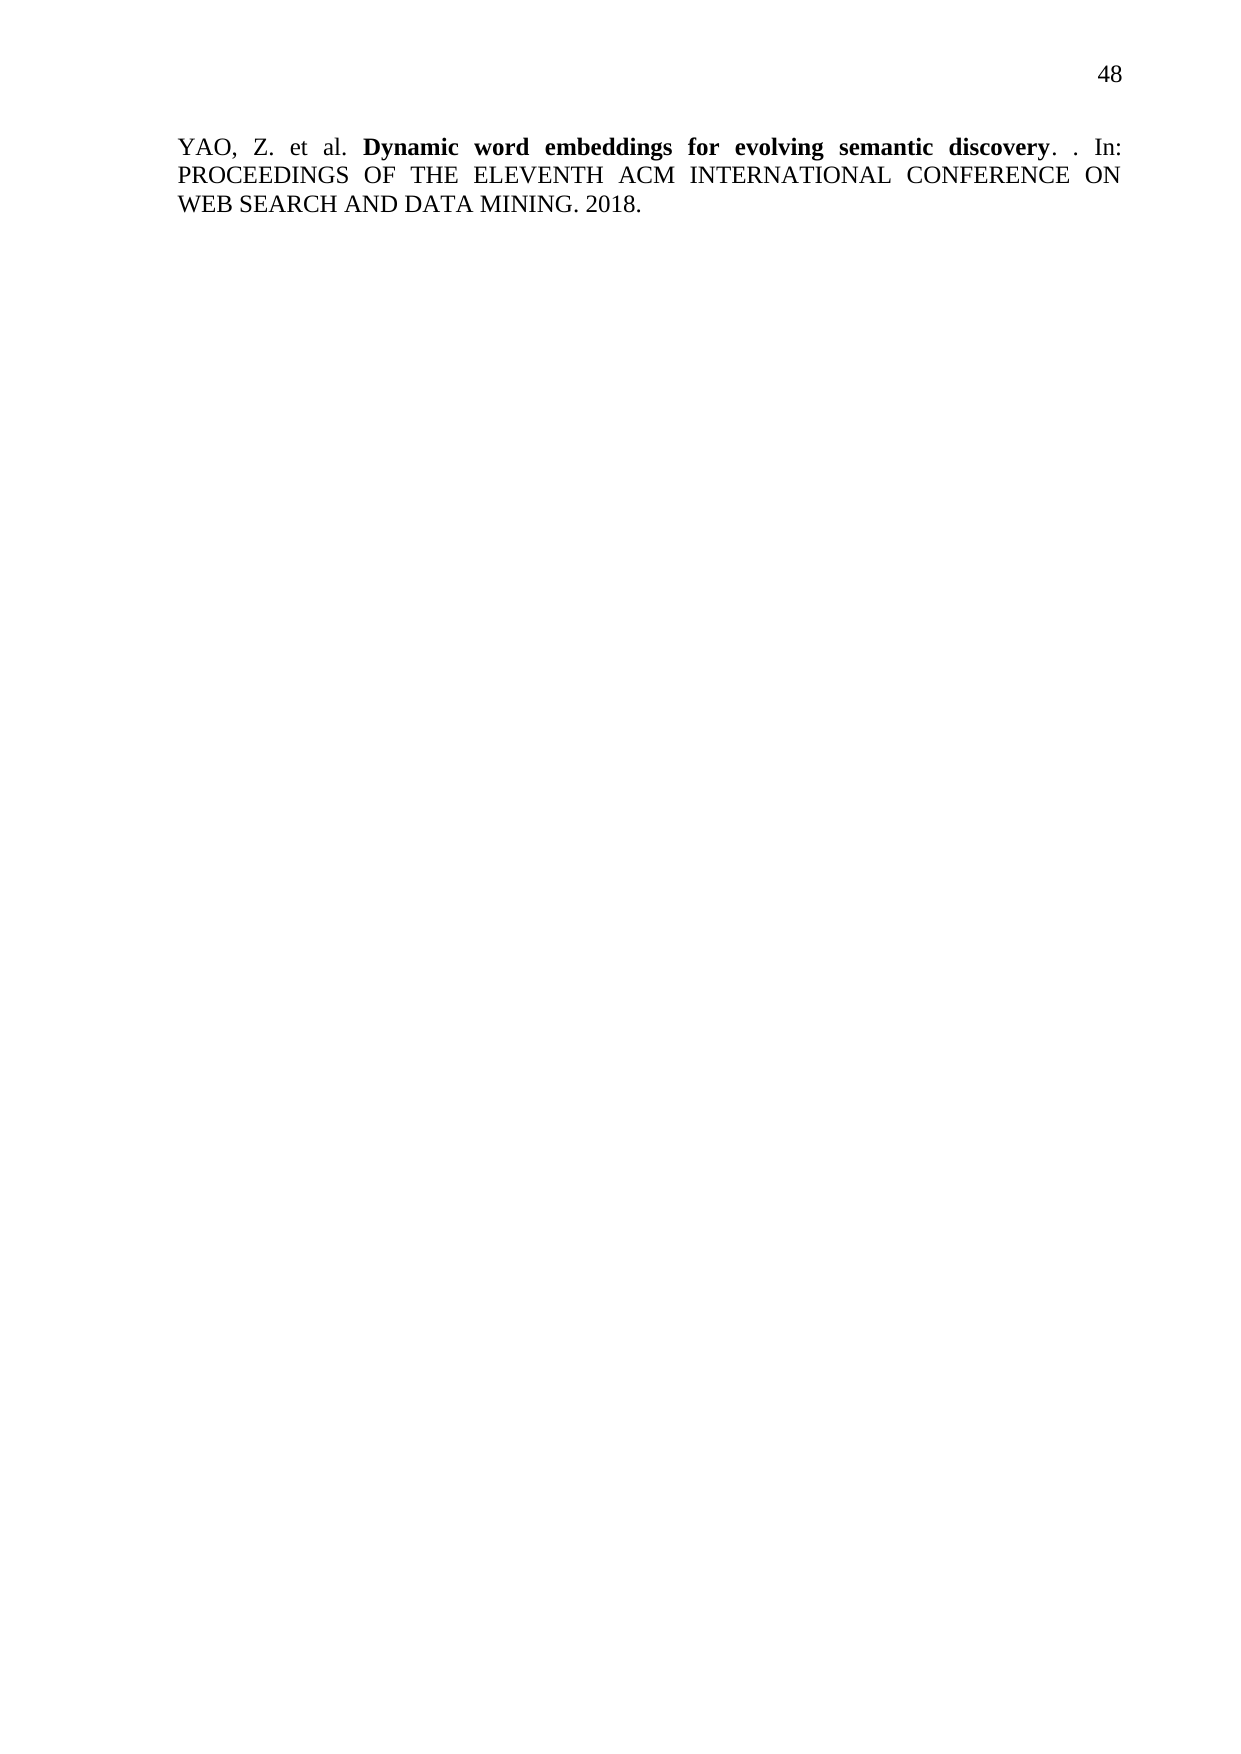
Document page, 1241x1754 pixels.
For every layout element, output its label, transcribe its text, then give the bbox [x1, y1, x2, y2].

text YAO, Z. et al. Dynamic word embeddings for evolving semantic discovery. . In: PROCEEDINGS OF THE ELEVENTH ACM INTERNATIONAL CONFERENCE ON WEB SEARCH AND DATA MINING. 2018. [177, 132, 1122, 218]
